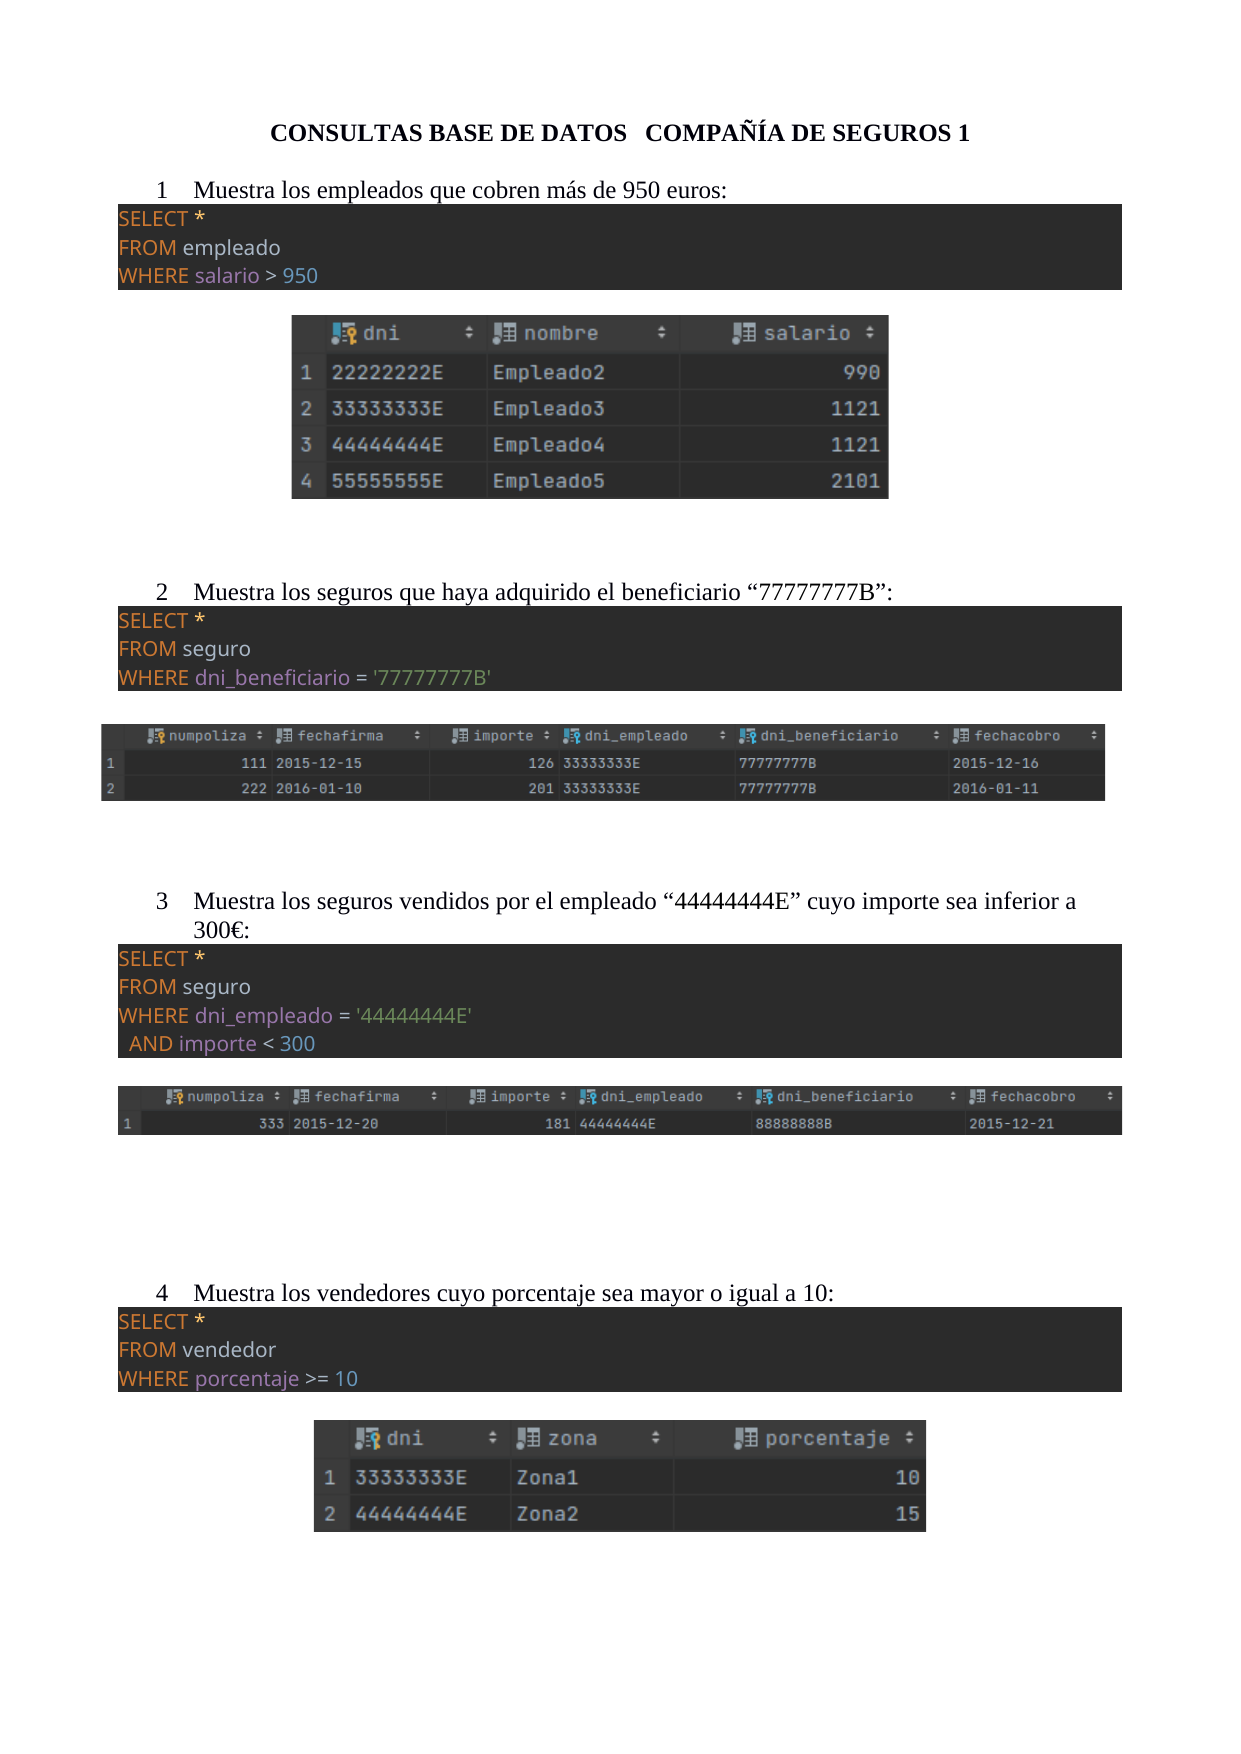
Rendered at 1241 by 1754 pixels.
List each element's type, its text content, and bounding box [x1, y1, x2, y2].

picture [101, 724, 1106, 801]
text SELECT * FROM vendedor WHERE porcentaje >= 10 [118, 1307, 1122, 1392]
list Muestra los seguros que haya adquirido el beneficiario “77777777B”: [156, 577, 1122, 606]
picture [313, 1420, 927, 1532]
list Muestra los vendedores cuyo porcentaje sea mayor o igual a 10: [156, 1278, 1122, 1307]
text SELECT * FROM seguro WHERE dni_beneficiario = '77777777B' [118, 606, 1122, 691]
list Muestra los empleados que cobren más de 950 euros: [156, 176, 1122, 204]
text CONSULTAS BASE DE DATOS COMPAÑÍA DE SEGUROS 1 [118, 118, 1122, 147]
text SELECT * FROM empleado WHERE salario > 950 [118, 204, 1122, 290]
picture [118, 1086, 1123, 1135]
list Muestra los seguros vendidos por el empleado “44444444E” cuyo importe sea inferior a 300€: [156, 886, 1122, 944]
picture [291, 315, 889, 499]
text SELECT * FROM seguro WHERE dni_empleado = '44444444E' AND importe < 300 [118, 944, 1122, 1058]
